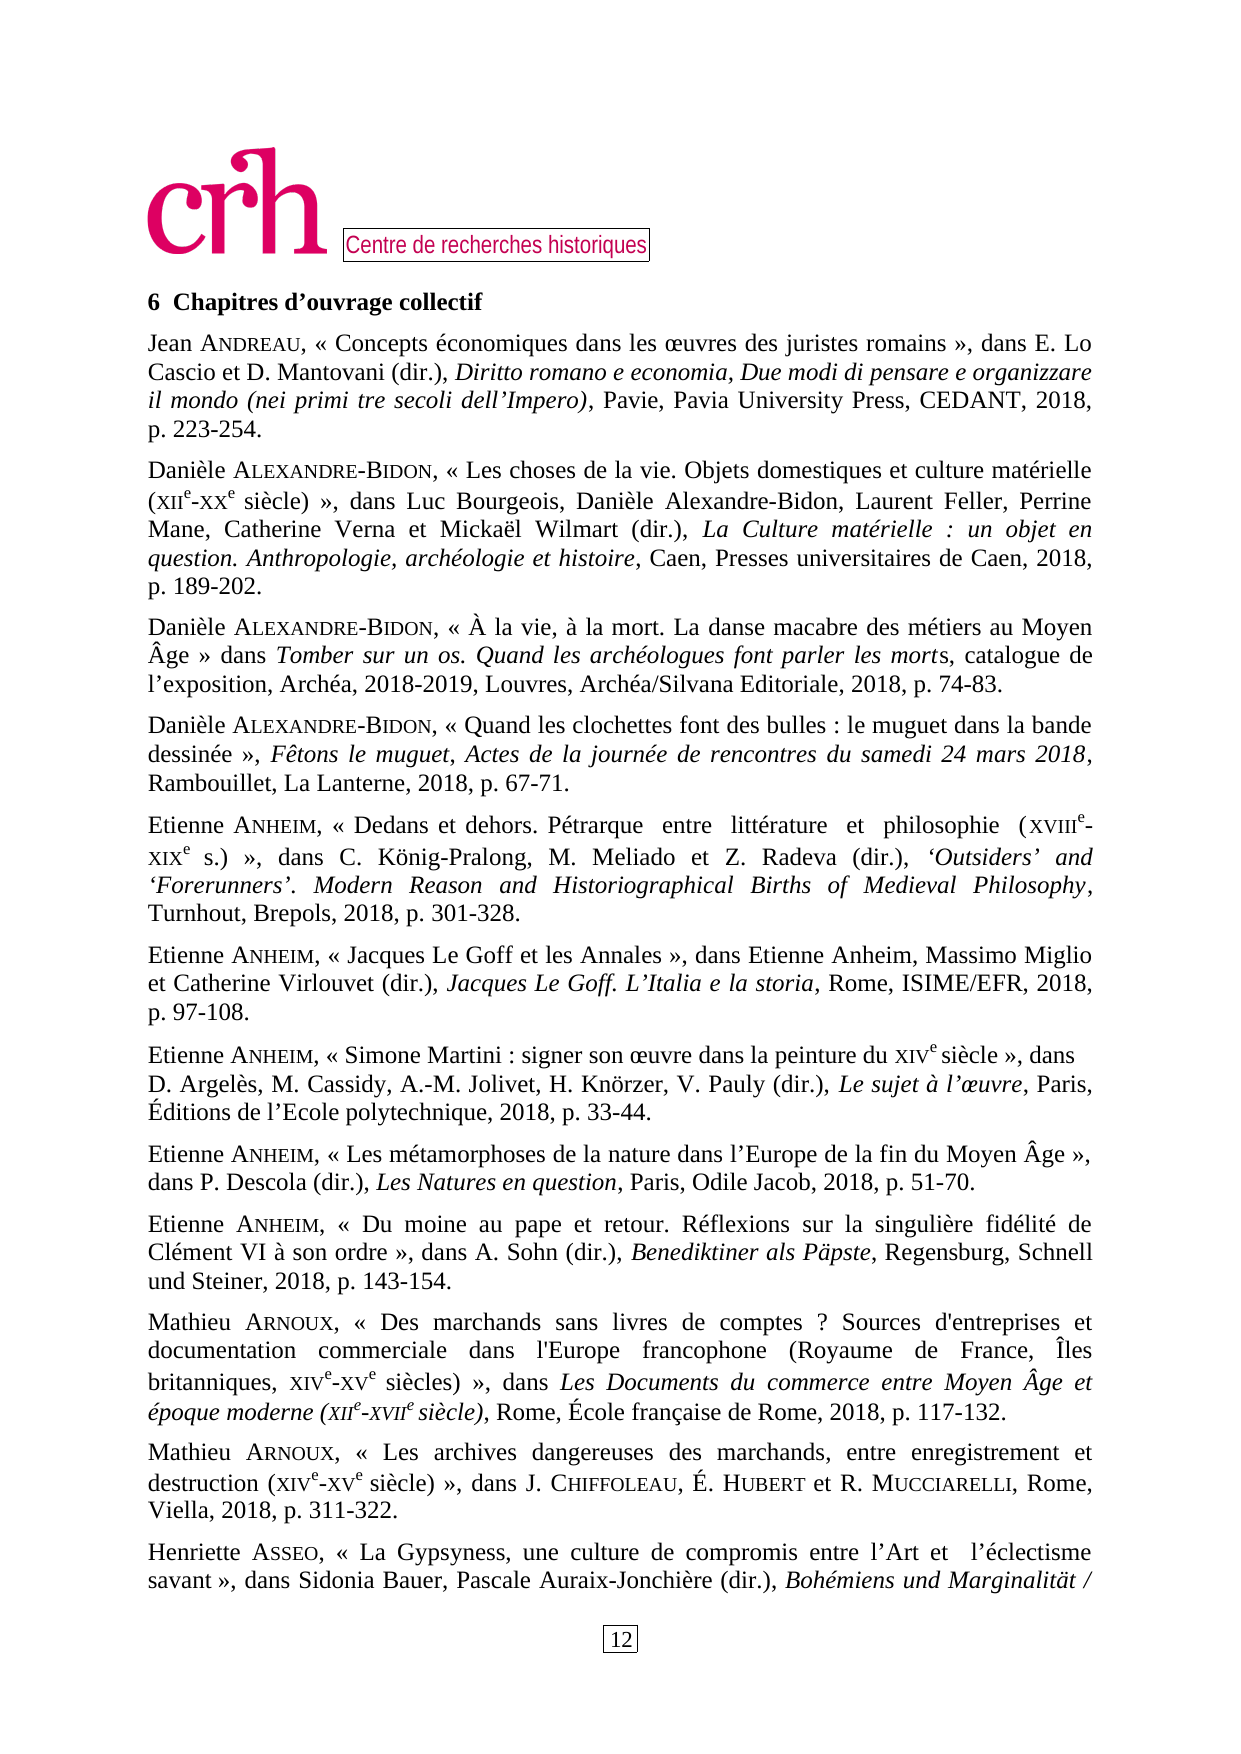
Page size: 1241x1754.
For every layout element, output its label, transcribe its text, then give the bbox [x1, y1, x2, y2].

text D. Argelès, M. Cassidy, A.-M. Jolivet, H. Knörzer, V. Pauly (dir.), Le sujet à l’œuvre, Paris, Éditions de l’Ecole polytechnique, 2018, p. 33-44. [148, 1069, 1093, 1126]
text Etienne ANHEIM, « Du moine au pape et retour. Réflexions sur la singulière fidélité de Clément VI à son ordre », dans A. Sohn (dir.), Benediktiner als Päpste, Regensburg, Schnell und Steiner, 2018, p. 143-154. [148, 1209, 1093, 1295]
text Henriette ASSEO, « La Gypsyness, une culture de compromis entre l’Art et l’éclectisme savant », dans Sidonia Bauer, Pascale Auraix-Jonchière (dir.), Bohémiens und Marginalität / [148, 1537, 1093, 1594]
text Etienne ANHEIM, « Jacques Le Goff et les Annales », dans Etienne Anheim, Massimo Miglio et Catherine Virlouvet (dir.), Jacques Le Goff. L’Italia e la storia, Rome, ISIME/EFR, 2018, p. 97-108. [148, 940, 1093, 1026]
picture [147, 147, 327, 254]
text Mathieu ARNOUX, « Les archives dangereuses des marchands, entre enregistrement et destruction (XIVe-XVe siècle) », dans J. CHIFFOLEAU, É. HUBERT et R. MUCCIARELLI, Rome, Viella, 2018, p. 311-322. [148, 1438, 1093, 1524]
text Etienne ANHEIM, « Simone Martini : signer son œuvre dans la peinture du XIVe siècle », dans [148, 1037, 1105, 1069]
subtitle Chapitres d’ouvrage collectif [147, 287, 1105, 316]
text Etienne ANHEIM, « Les métamorphoses de la nature dans l’Europe de la fin du Moyen Âge », dans P. Descola (dir.), Les Natures en question, Paris, Odile Jacob, 2018, p. 51-70. [148, 1139, 1093, 1196]
text Danièle ALEXANDRE-BIDON, « Quand les clochettes font des bulles : le muguet dans la bande dessinée », Fêtons le muguet, Actes de la journée de rencontres du samedi 24 mars 2018, Rambouillet, La Lanterne, 2018, p. 67-71. [148, 711, 1093, 797]
text Mathieu ARNOUX, « Des marchands sans livres de comptes ? Sources d'entreprises et documentation commerciale dans l'Europe francophone (Royaume de France, Îles britanniques, XIVe-XVe siècles) », dans Les Documents du commerce entre Moyen Âge et époque moderne (XIIe-XVIIe siècle), Rome, École française de Rome, 2018, p. 117-132. [148, 1308, 1093, 1426]
text Danièle ALEXANDRE-BIDON, « À la vie, à la mort. La danse macabre des métiers au Moyen Âge » dans Tomber sur un os. Quand les archéologues font parler les morts, catalogue de l’exposition, Archéa, 2018-2019, Louvres, Archéa/Silvana Editoriale, 2018, p. 74-83. [148, 612, 1093, 698]
text Danièle ALEXANDRE-BIDON, « Les choses de la vie. Objets domestiques et culture matérielle (XIIe-XXe siècle) », dans Luc Bourgeois, Danièle Alexandre-Bidon, Laurent Feller, Perrine Mane, Catherine Verna et Mickaël Wilmart (dir.), La Culture matérielle : un objet en question. Anthropologie, archéologie et histoire, Caen, Presses universitaires de Caen, 2018, p. 189-202. [148, 456, 1093, 600]
text Etienne ANHEIM, « Dedans et dehors. Pétrarque entre littérature et philosophie (XVIIIe- XIXe s.) », dans C. König-Pralong, M. Meliado et Z. Radeva (dir.), ‘Outsiders’ and ‘Forerunners’. Modern Reason and Historiographical Births of Medieval Philosophy, Turnhout, Brepols, 2018, p. 301-328. [148, 808, 1093, 927]
text Jean ANDREAU, « Concepts économiques dans les œuvres des juristes romains », dans E. Lo Cascio et D. Mantovani (dir.), Diritto romano e economia, Due modi di pensare e organizzare il mondo (nei primi tre secoli dell’Impero), Pavie, Pavia University Press, CEDANT, 2018, p. 223-254. [148, 328, 1093, 443]
